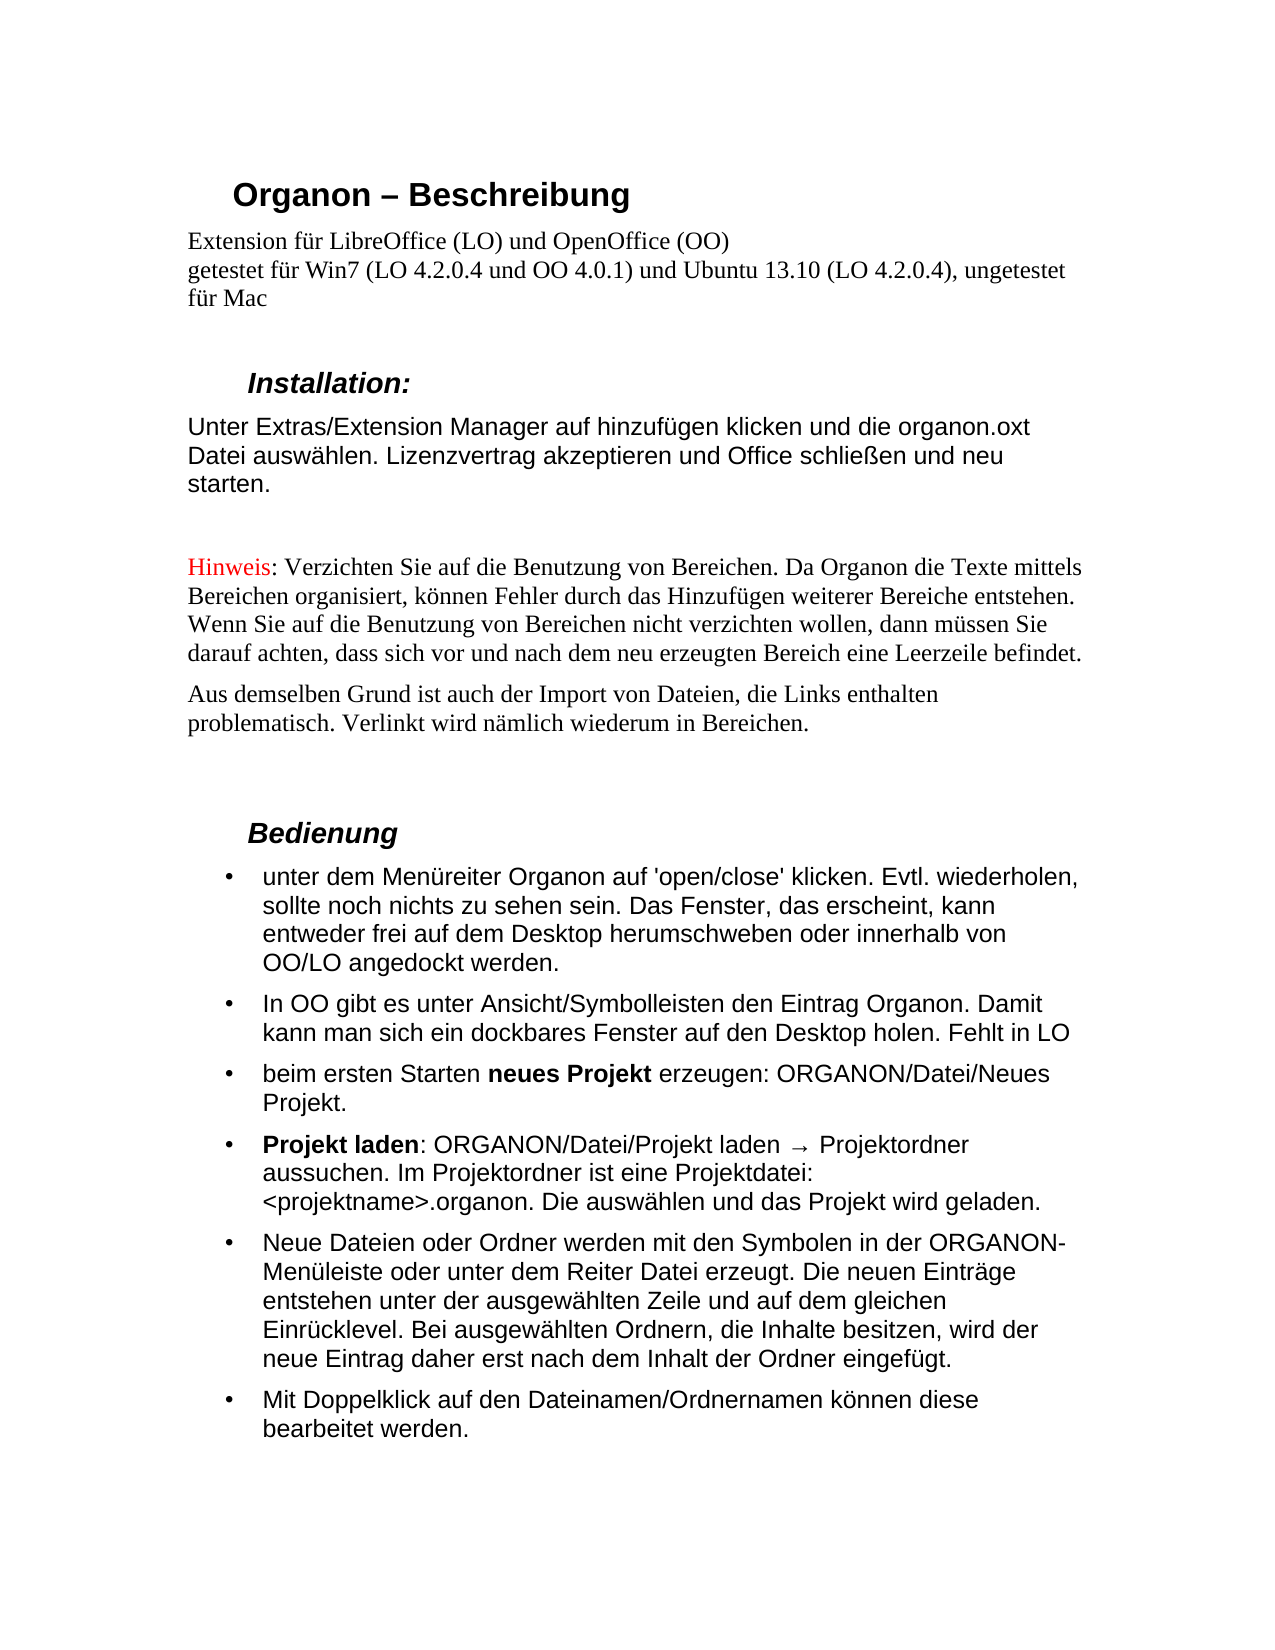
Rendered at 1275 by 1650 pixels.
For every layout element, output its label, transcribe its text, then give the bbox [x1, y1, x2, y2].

list Projekt laden: ORGANON/Datei/Projekt laden → Projektordner aussuchen. Im Projektordner ist eine Projektdatei: <projektname>.organon. Die auswählen und das Projekt wird geladen. [225, 1129, 1087, 1216]
text Organon – Beschreibung [187, 175, 1087, 213]
text Installation: [187, 366, 1087, 399]
list beim ersten Starten neues Projekt erzeugen: ORGANON/Datei/Neues Projekt. [225, 1059, 1087, 1117]
text Hinweis: Verzichten Sie auf die Benutzung von Bereichen. Da Organon die Texte mittels Bereichen organisiert, können Fehler durch das Hinzufügen weiterer Bereiche entstehen. Wenn Sie auf die Benutzung von Bereichen nicht verzichten wollen, dann müssen Sie darauf achten, dass sich vor und nach dem neu erzeugten Bereich eine Leerzeile befindet. [187, 552, 1087, 667]
list Mit Doppelklick auf den Dateinamen/Ordnernamen können diese bearbeitet werden. [225, 1385, 1087, 1442]
text getestet für Win7 (LO 4.2.0.4 und OO 4.0.1) und Ubuntu 13.10 (LO 4.2.0.4), ungetestet für Mac [187, 255, 1087, 312]
text Aus demselben Grund ist auch der Import von Dateien, die Links enthalten problematisch. Verlinkt wird nämlich wiederum in Bereichen. [187, 679, 1087, 737]
text Bedienung [187, 816, 1087, 849]
list In OO gibt es unter Ansicht/Symbolleisten den Eintrag Organon. Damit kann man sich ein dockbares Fenster auf den Desktop holen. Fehlt in LO [225, 989, 1087, 1047]
text Extension für LibreOffice (LO) und OpenOffice (OO) [187, 226, 1087, 255]
list unter dem Menüreiter Organon auf 'open/close' klicken. Evtl. wiederholen, sollte noch nichts zu sehen sein. Das Fenster, das erscheint, kann entweder frei auf dem Desktop herumschweben oder innerhalb von OO/LO angedockt werden. [225, 862, 1087, 977]
list Neue Dateien oder Ordner werden mit den Symbolen in der ORGANON-Menüleiste oder unter dem Reiter Datei erzeugt. Die neuen Einträge entstehen unter der ausgewählten Zeile und auf dem gleichen Einrücklevel. Bei ausgewählten Ordnern, die Inhalte besitzen, wird der neue Eintrag daher erst nach dem Inhalt der Ordner eingefügt. [225, 1228, 1087, 1372]
text Unter Extras/Extension Manager auf hinzufügen klicken und die organon.oxt Datei auswählen. Lizenzvertrag akzeptieren und Office schließen und neu starten. [187, 412, 1087, 498]
